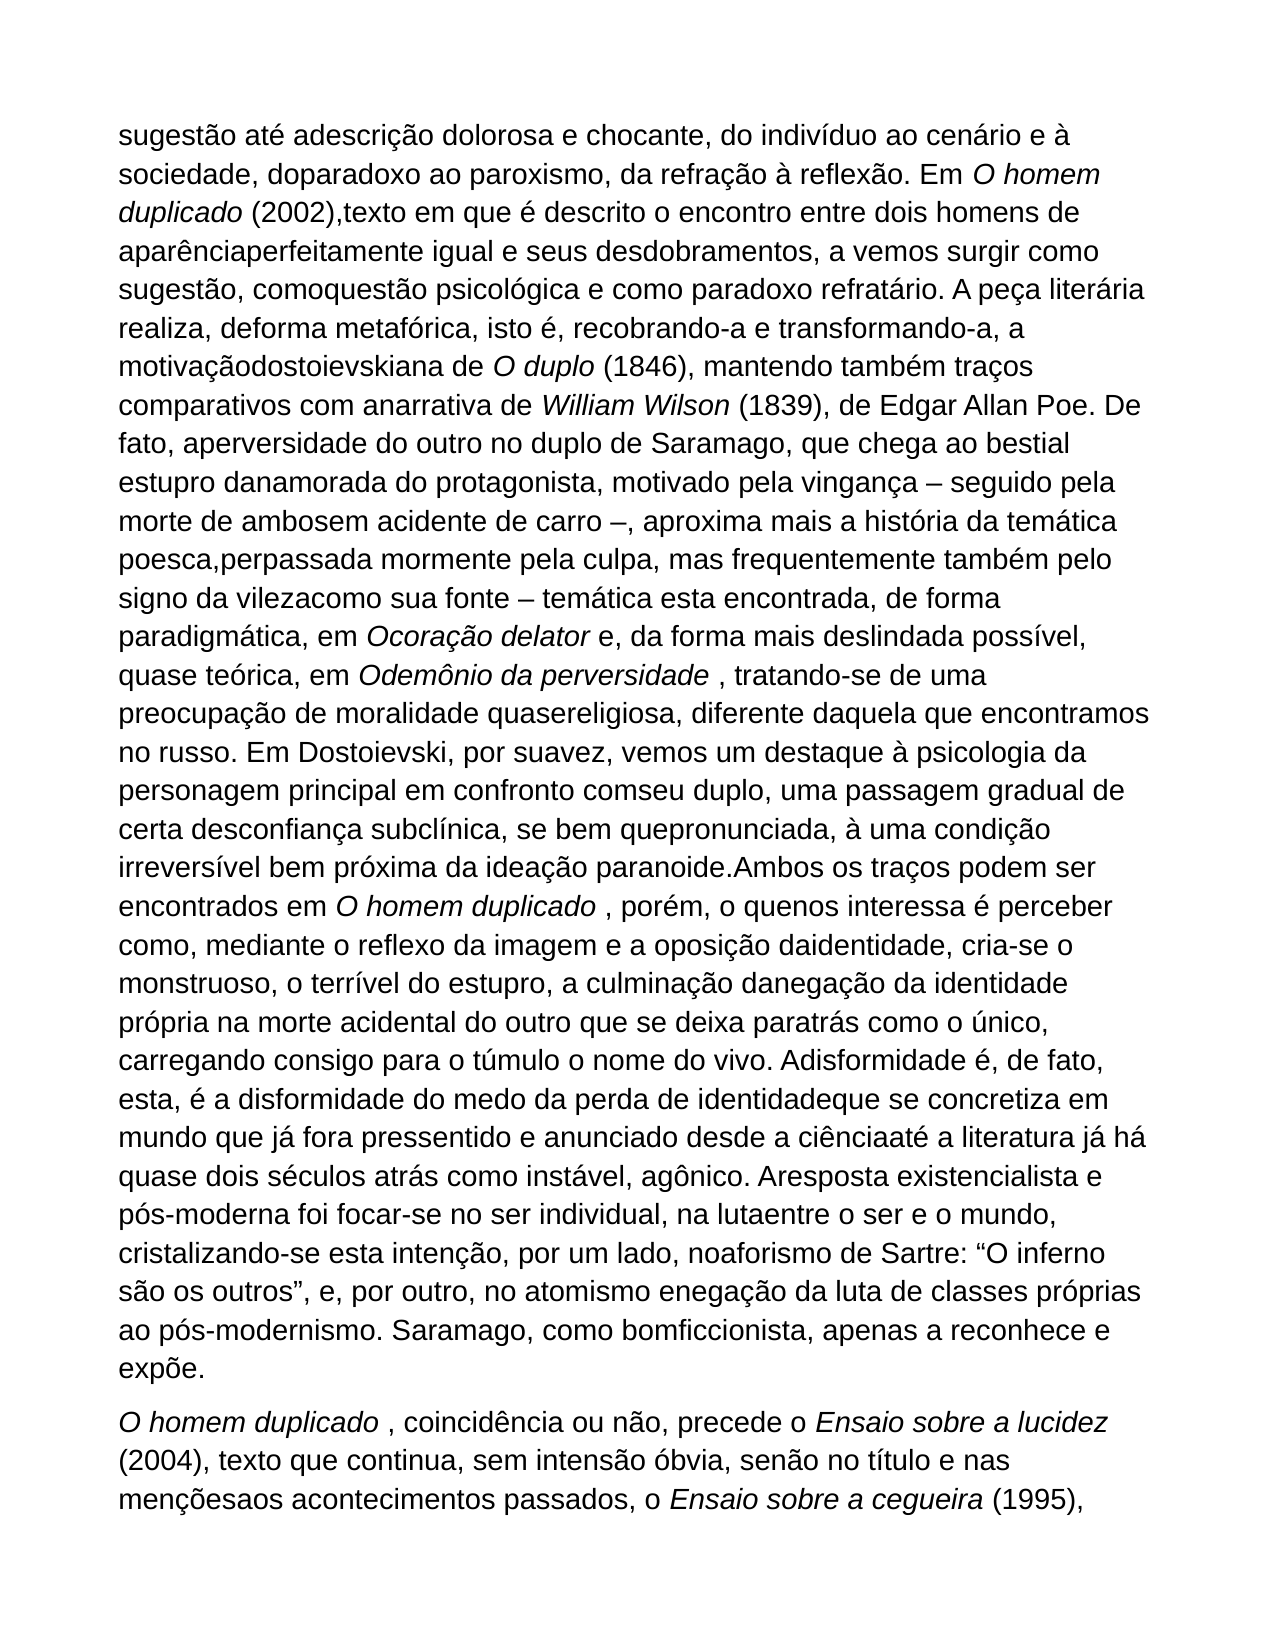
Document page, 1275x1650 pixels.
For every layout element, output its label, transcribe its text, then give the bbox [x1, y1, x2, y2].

text sugestão até adescrição dolorosa e chocante, do indivíduo ao cenário e à sociedade, doparadoxo ao paroxismo, da refração à reflexão. Em O homem duplicado (2002),texto em que é descrito o encontro entre dois homens de aparênciaperfeitamente igual e seus desdobramentos, a vemos surgir como sugestão, comoquestão psicológica e como paradoxo refratário. A peça literária realiza, deforma metafórica, isto é, recobrando-a e transformando-a, a motivaçãodostoievskiana de O duplo (1846), mantendo também traços comparativos com anarrativa de William Wilson (1839), de Edgar Allan Poe. De fato, aperversidade do outro no duplo de Saramago, que chega ao bestial estupro danamorada do protagonista, motivado pela vingança – seguido pela morte de ambosem acidente de carro –, aproxima mais a história da temática poesca,perpassada mormente pela culpa, mas frequentemente também pelo signo da vilezacomo sua fonte – temática esta encontrada, de forma paradigmática, em Ocoração delator e, da forma mais deslindada possível, quase teórica, em Odemônio da perversidade , tratando-se de uma preocupação de moralidade quasereligiosa, diferente daquela que encontramos no russo. Em Dostoievski, por suavez, vemos um destaque à psicologia da personagem principal em confronto comseu duplo, uma passagem gradual de certa desconfiança subclínica, se bem quepronunciada, à uma condição irreversível bem próxima da ideação paranoide.Ambos os traços podem ser encontrados em O homem duplicado , porém, o quenos interessa é perceber como, mediante o reflexo da imagem e a oposição daidentidade, cria-se o monstruoso, o terrível do estupro, a culminação danegação da identidade própria na morte acidental do outro que se deixa paratrás como o único, carregando consigo para o túmulo o nome do vivo. Adisformidade é, de fato, esta, é a disformidade do medo da perda de identidadeque se concretiza em mundo que já fora pressentido e anunciado desde a ciênciaaté a literatura já há quase dois séculos atrás como instável, agônico. Aresposta existencialista e pós-moderna foi focar-se no ser individual, na lutaentre o ser e o mundo, cristalizando-se esta intenção, por um lado, noaforismo de Sartre: “O inferno são os outros”, e, por outro, no atomismo enegação da luta de classes próprias ao pós-modernismo. Saramago, como bomficcionista, apenas a reconhece e expõe. [118, 118, 1157, 1385]
text O homem duplicado , coincidência ou não, precede o Ensaio sobre a lucidez (2004), texto que continua, sem intensão óbvia, senão no título e nas mençõesaos acontecimentos passados, o Ensaio sobre a cegueira (1995), [118, 1404, 1157, 1515]
